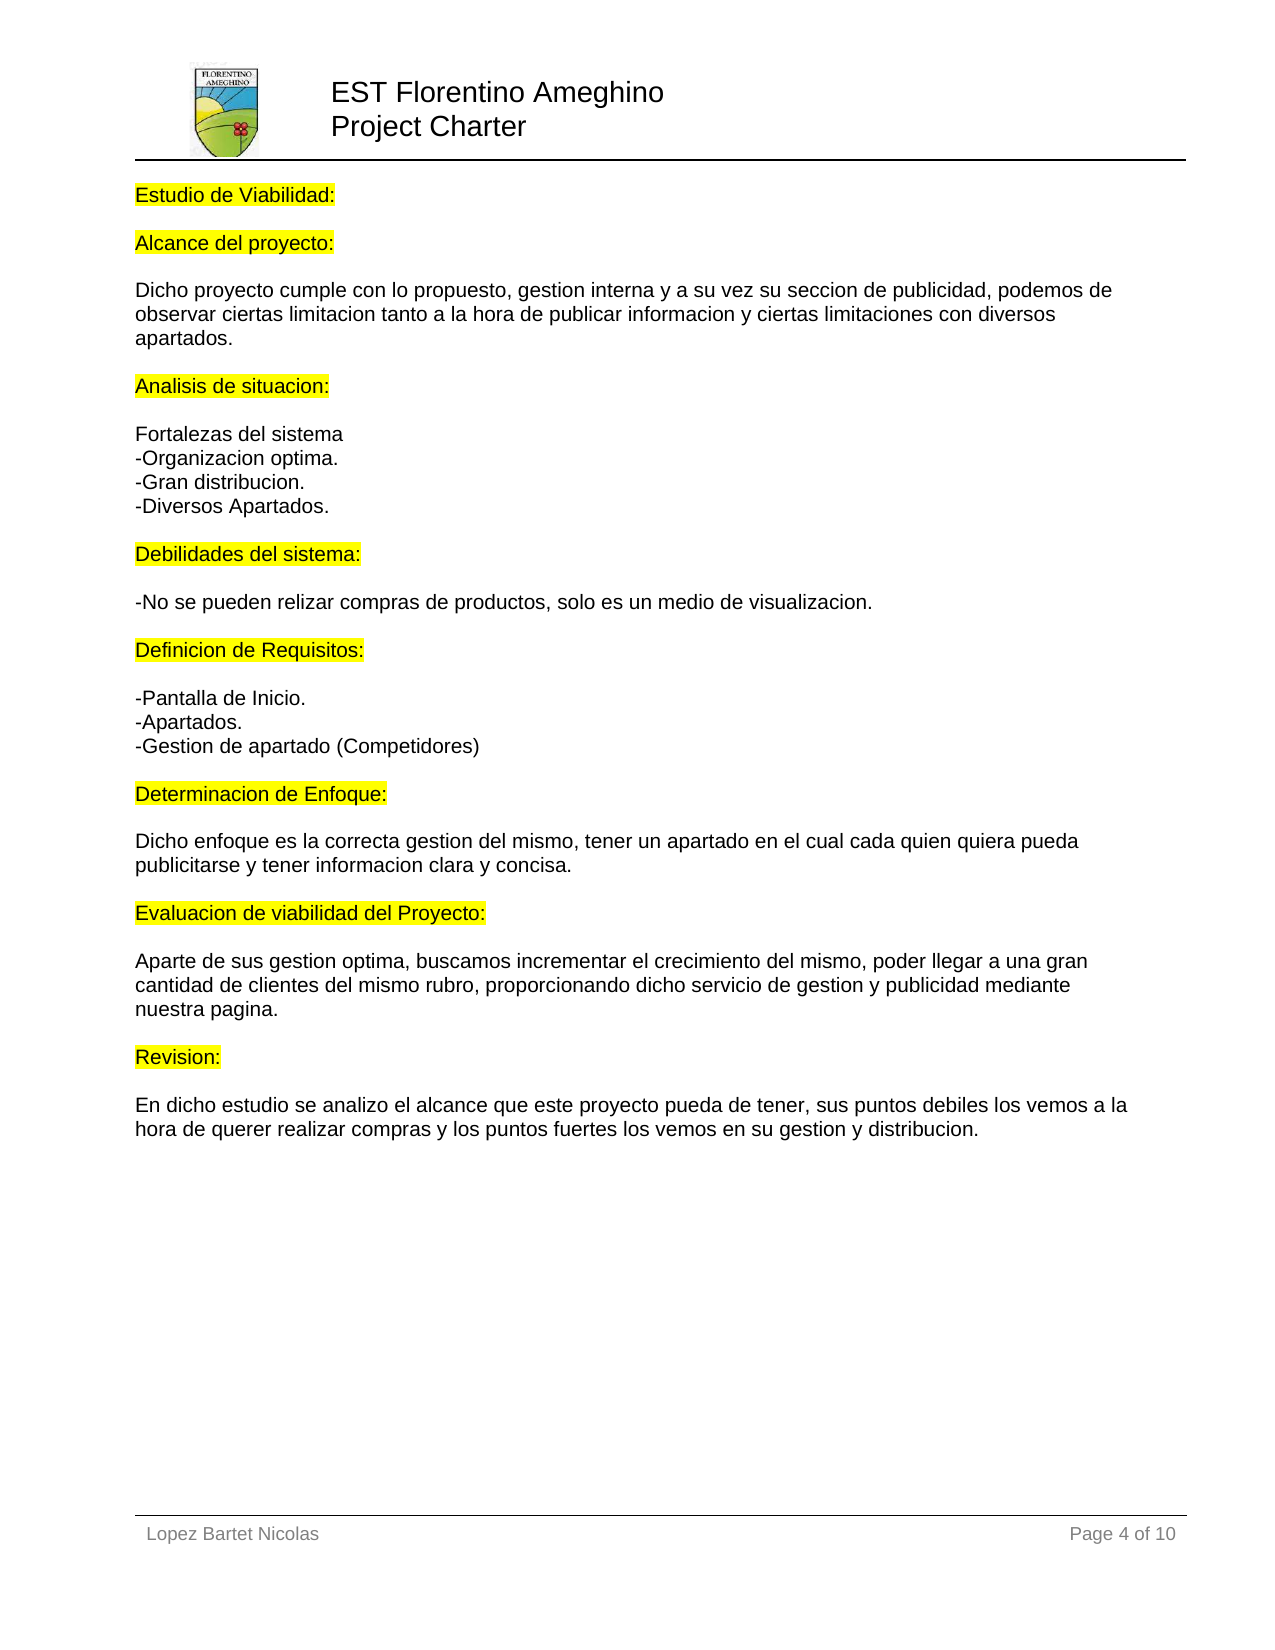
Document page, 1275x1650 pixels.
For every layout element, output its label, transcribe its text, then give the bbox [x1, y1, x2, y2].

text Dicho proyecto cumple con lo propuesto, gestion interna y a su vez su seccion de publicidad, podemos de observar ciertas limitacion tanto a la hora de publicar informacion y ciertas limitaciones con diversos apartados. [135, 278, 1140, 350]
text Alcance del proyecto: [135, 230, 1140, 254]
text Revision: [135, 1045, 1140, 1069]
text Fortalezas del sistema [135, 422, 1140, 446]
text -Diversos Apartados. [135, 494, 1140, 518]
text Aparte de sus gestion optima, buscamos incrementar el crecimiento del mismo, poder llegar a una gran cantidad de clientes del mismo rubro, proporcionando dicho servicio de gestion y publicidad mediante nuestra pagina. [135, 949, 1140, 1021]
text -Gran distribucion. [135, 470, 1140, 494]
text Definicion de Requisitos: [135, 638, 1140, 662]
text -Apartados. [135, 709, 1140, 733]
picture [189, 62, 260, 157]
text En dicho estudio se analizo el alcance que este proyecto pueda de tener, sus puntos debiles los vemos a la hora de querer realizar compras y los puntos fuertes los vemos en su gestion y distribucion. [135, 1093, 1140, 1141]
text -Gestion de apartado (Competidores) [135, 733, 1140, 757]
text Estudio de Viabilidad: [135, 182, 1140, 206]
text -No se pueden relizar compras de productos, solo es un medio de visualizacion. [135, 590, 1140, 614]
text Determinacion de Enfoque: [135, 781, 1140, 805]
text Debilidades del sistema: [135, 542, 1140, 566]
text -Organizacion optima. [135, 446, 1140, 470]
text Analisis de situacion: [135, 374, 1140, 398]
text Evaluacion de viabilidad del Proyecto: [135, 901, 1140, 925]
text Dicho enfoque es la correcta gestion del mismo, tener un apartado en el cual cada quien quiera pueda publicitarse y tener informacion clara y concisa. [135, 829, 1140, 877]
text -Pantalla de Inicio. [135, 686, 1140, 709]
